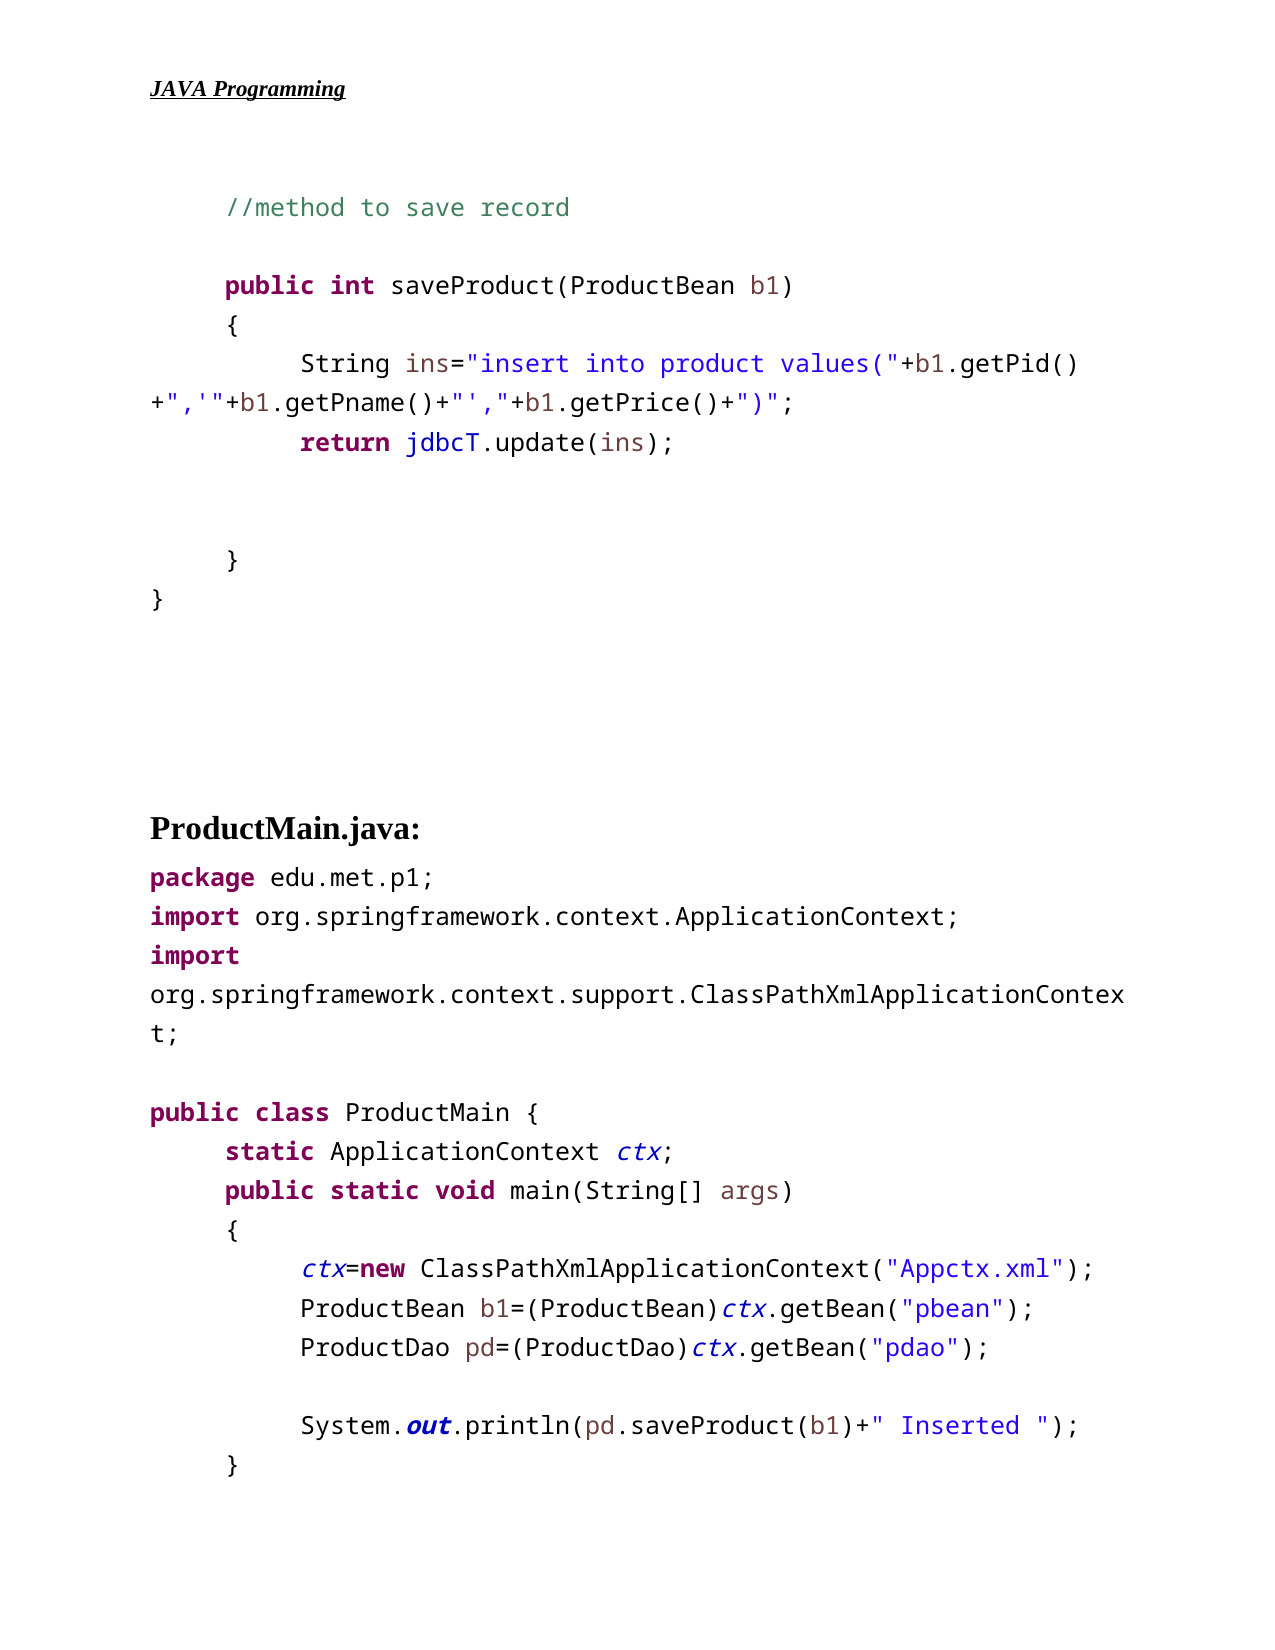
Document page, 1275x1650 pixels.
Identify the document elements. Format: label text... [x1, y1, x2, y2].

text } [150, 581, 1125, 615]
text ctx=new ClassPathXmlApplicationContext("Appctx.xml"); [150, 1251, 1130, 1285]
text String ins="insert into product values("+b1.getPid()+",'"+b1.getPname()+"',"+b1.getPrice()+")"; [150, 346, 1125, 419]
text ProductDao pd=(ProductDao)ctx.getBean("pdao"); [150, 1329, 1125, 1363]
text import org.springframework.context.support.ClassPathXmlApplicationContext; [150, 938, 1125, 1050]
text public static void main(String[] args) [150, 1173, 1125, 1207]
text { [150, 307, 1125, 341]
text public int saveProduct(ProductBean b1) [150, 267, 1125, 302]
text package edu.met.p1; [150, 859, 1125, 893]
text import org.springframework.context.ApplicationContext; [150, 898, 1125, 933]
text System.out.println(pd.saveProduct(b1)+" Inserted "); [150, 1408, 1125, 1442]
text //method to save record [150, 189, 1125, 223]
text } [150, 542, 1125, 576]
text public class ProductMain { [150, 1094, 1125, 1128]
text { [150, 1212, 1125, 1246]
text static ApplicationContext ctx; [150, 1133, 1125, 1168]
text return jdbcT.update(ins); [150, 424, 1125, 458]
text ProductBean b1=(ProductBean)ctx.getBean("pbean"); [150, 1290, 1125, 1324]
subtitle ProductMain.java: [150, 808, 1125, 847]
text } [150, 1447, 1125, 1481]
